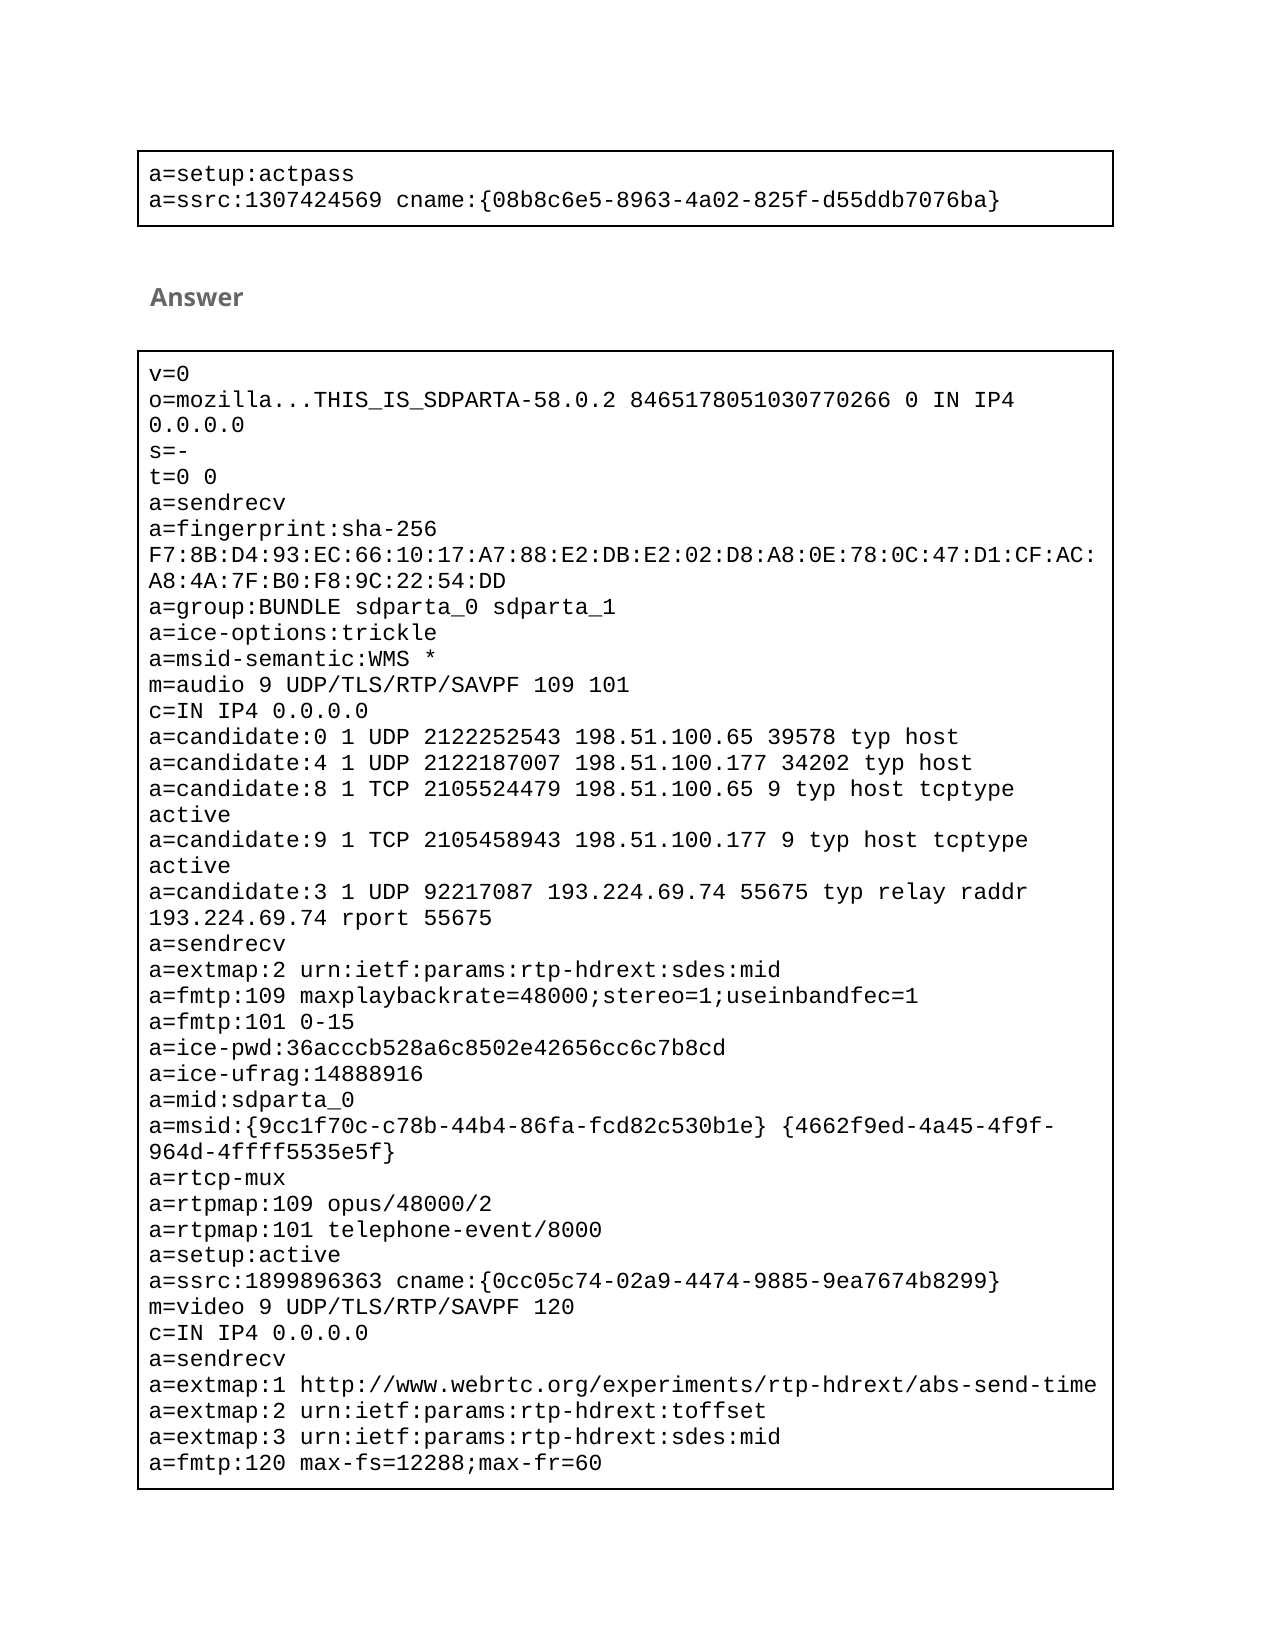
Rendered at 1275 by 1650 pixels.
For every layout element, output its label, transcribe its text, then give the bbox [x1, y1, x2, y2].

table_header v=0 o=mozilla...THIS_IS_SDPARTA-58.0.2 8465178051030770266 0 IN IP4 0.0.0.0 s=- t=0 0 a=sendrecv a=fingerprint:sha-256 F7:8B:D4:93:EC:66:10:17:A7:88:E2:DB:E2:02:D8:A8:0E:78:0C:47:D1:CF:AC:A8:4A:7F:B0:F8:9C:22:54:DD a=group:BUNDLE sdparta_0 sdparta_1 a=ice-options:trickle a=msid-semantic:WMS * m=audio 9 UDP/TLS/RTP/SAVPF 109 101 c=IN IP4 0.0.0.0 a=candidate:0 1 UDP 2122252543 198.51.100.65 39578 typ host a=candidate:4 1 UDP 2122187007 198.51.100.177 34202 typ host a=candidate:8 1 TCP 2105524479 198.51.100.65 9 typ host tcptype active a=candidate:9 1 TCP 2105458943 198.51.100.177 9 typ host tcptype active a=candidate:3 1 UDP 92217087 193.224.69.74 55675 typ relay raddr 193.224.69.74 rport 55675 a=sendrecv a=extmap:2 urn:ietf:params:rtp-hdrext:sdes:mid a=fmtp:109 maxplaybackrate=48000;stereo=1;useinbandfec=1 a=fmtp:101 0-15 a=ice-pwd:36acccb528a6c8502e42656cc6c7b8cd a=ice-ufrag:14888916 a=mid:sdparta_0 a=msid:{9cc1f70c-c78b-44b4-86fa-fcd82c530b1e} {4662f9ed-4a45-4f9f-964d-4ffff5535e5f} a=rtcp-mux a=rtpmap:109 opus/48000/2 a=rtpmap:101 telephone-event/8000 a=setup:active a=ssrc:1899896363 cname:{0cc05c74-02a9-4474-9885-9ea7674b8299} m=video 9 UDP/TLS/RTP/SAVPF 120 c=IN IP4 0.0.0.0 a=sendrecv a=extmap:1 http://www.webrtc.org/experiments/rtp-hdrext/abs-send-time a=extmap:2 urn:ietf:params:rtp-hdrext:toffset a=extmap:3 urn:ietf:params:rtp-hdrext:sdes:mid a=fmtp:120 max-fs=12288;max-fr=60 [139, 352, 1112, 1488]
table_header a=setup:actpass a=ssrc:1307424569 cname:{08b8c6e5-8963-4a02-825f-d55ddb7076ba} [139, 152, 1112, 225]
subtitle Answer [150, 279, 1125, 313]
